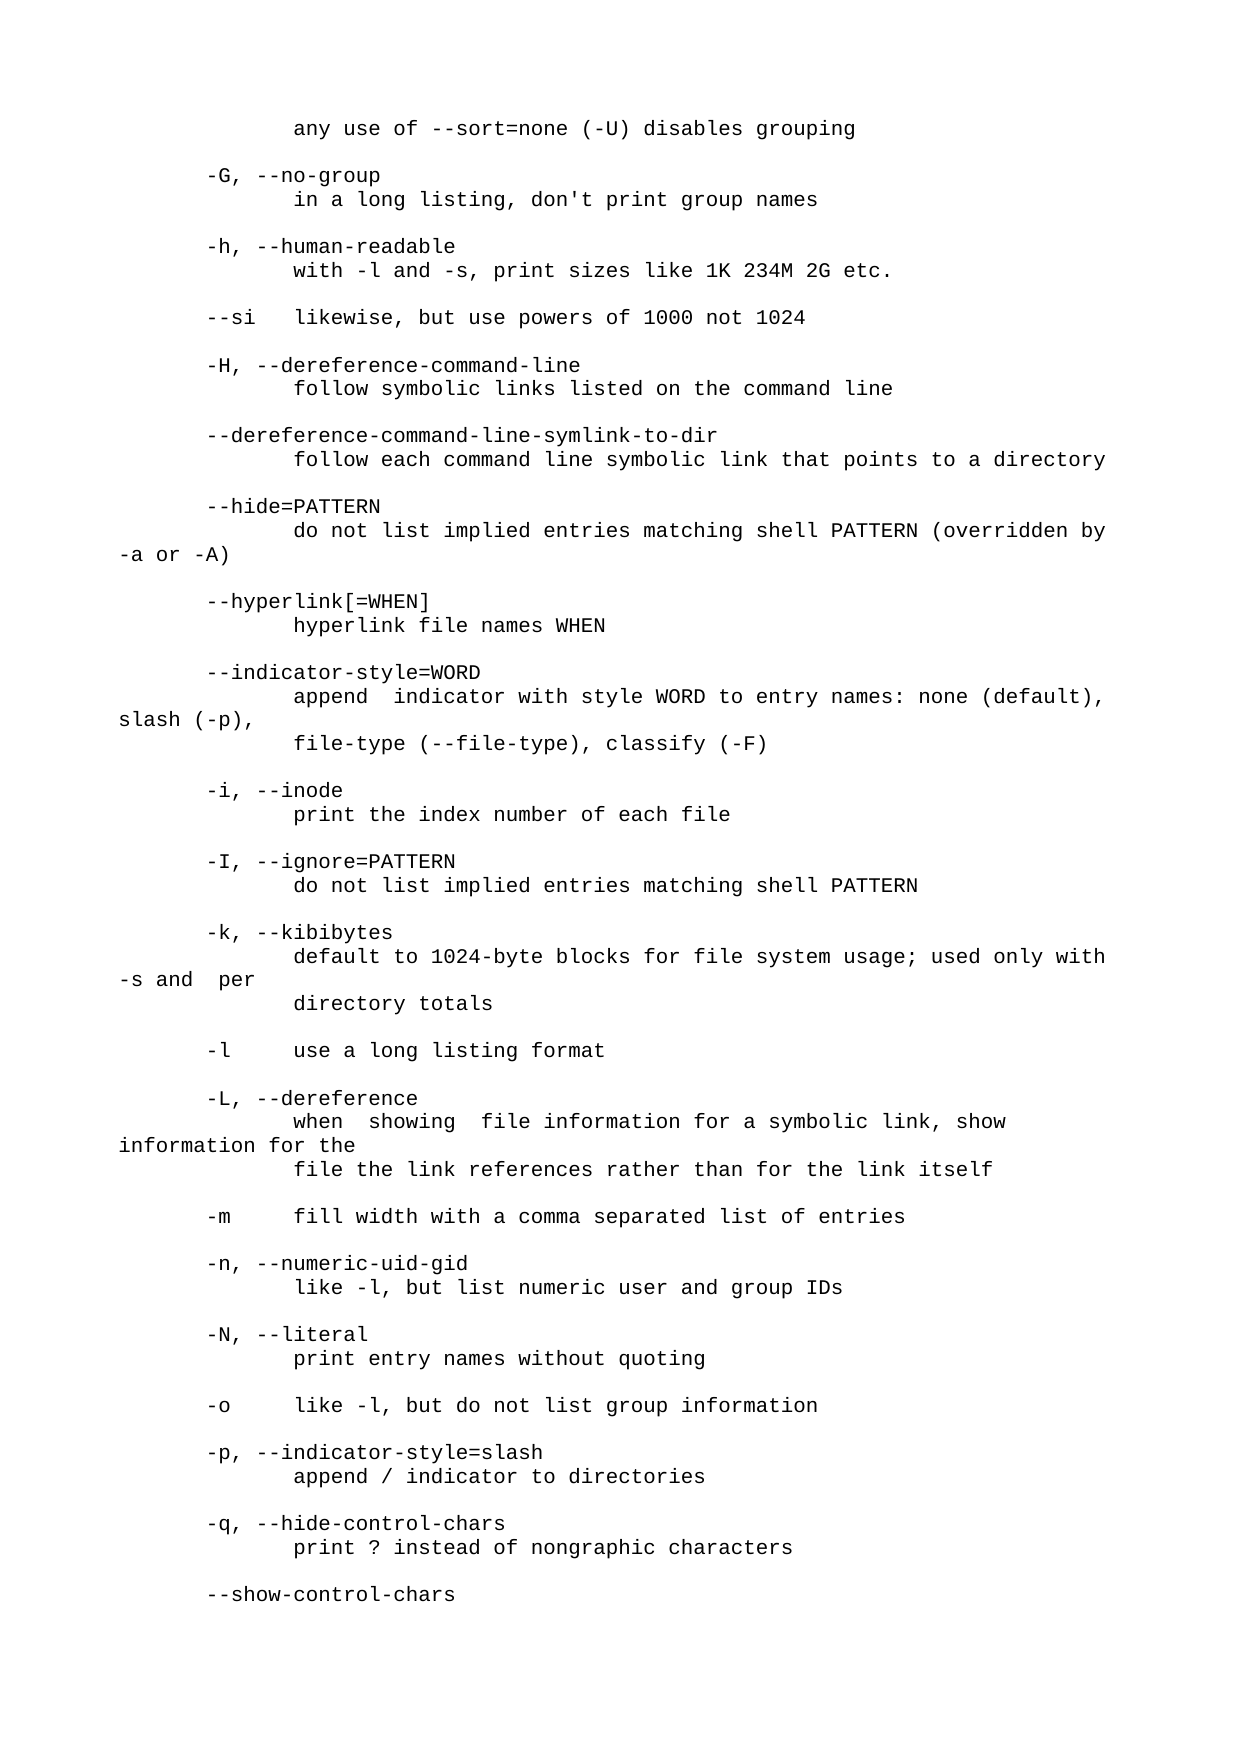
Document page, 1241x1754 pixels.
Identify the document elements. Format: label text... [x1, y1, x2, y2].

text do not list implied entries matching shell PATTERN (overridden by -a or -A) [118, 520, 1122, 567]
text -m fill width with a comma separated list of entries [118, 1206, 1122, 1229]
text -h, --human-readable [118, 236, 1122, 260]
text -G, --no-group [118, 165, 1122, 189]
text print the index number of each file [118, 804, 1122, 827]
text directory totals [118, 993, 1122, 1017]
text --dereference-command-line-symlink-to-dir [118, 426, 1122, 449]
text when showing file information for a symbolic link, show information for the [118, 1111, 1122, 1158]
text append / indicator to directories [118, 1466, 1122, 1489]
text append indicator with style WORD to entry names: none (default), slash (-p), [118, 686, 1122, 733]
text --si likewise, but use powers of 1000 not 1024 [118, 307, 1122, 331]
text -k, --kibibytes [118, 922, 1122, 946]
text -I, --ignore=PATTERN [118, 851, 1122, 875]
text default to 1024-byte blocks for file system usage; used only with -s and per [118, 946, 1122, 993]
text file the link references rather than for the link itself [118, 1158, 1122, 1182]
text like -l, but list numeric user and group IDs [118, 1277, 1122, 1300]
text with -l and -s, print sizes like 1K 234M 2G etc. [118, 260, 1122, 284]
text -i, --inode [118, 780, 1122, 804]
text follow each command line symbolic link that points to a directory [118, 449, 1122, 473]
text -H, --dereference-command-line [118, 354, 1122, 378]
text --indicator-style=WORD [118, 662, 1122, 686]
text -o like -l, but do not list group information [118, 1395, 1122, 1419]
text --hide=PATTERN [118, 496, 1122, 520]
text print entry names without quoting [118, 1348, 1122, 1371]
text print ? instead of nongraphic characters [118, 1537, 1122, 1561]
text --hyperlink[=WHEN] [118, 591, 1122, 615]
text follow symbolic links listed on the command line [118, 378, 1122, 402]
text --show-control-chars [118, 1584, 1122, 1608]
text -p, --indicator-style=slash [118, 1442, 1122, 1466]
text -N, --literal [118, 1324, 1122, 1348]
text in a long listing, don't print group names [118, 189, 1122, 213]
text -L, --dereference [118, 1088, 1122, 1111]
text hyperlink file names WHEN [118, 615, 1122, 638]
text -n, --numeric-uid-gid [118, 1253, 1122, 1277]
text any use of --sort=none (-U) disables grouping [118, 118, 1122, 142]
text -l use a long listing format [118, 1040, 1122, 1064]
text file-type (--file-type), classify (-F) [118, 733, 1122, 757]
text do not list implied entries matching shell PATTERN [118, 875, 1122, 898]
text -q, --hide-control-chars [118, 1513, 1122, 1537]
